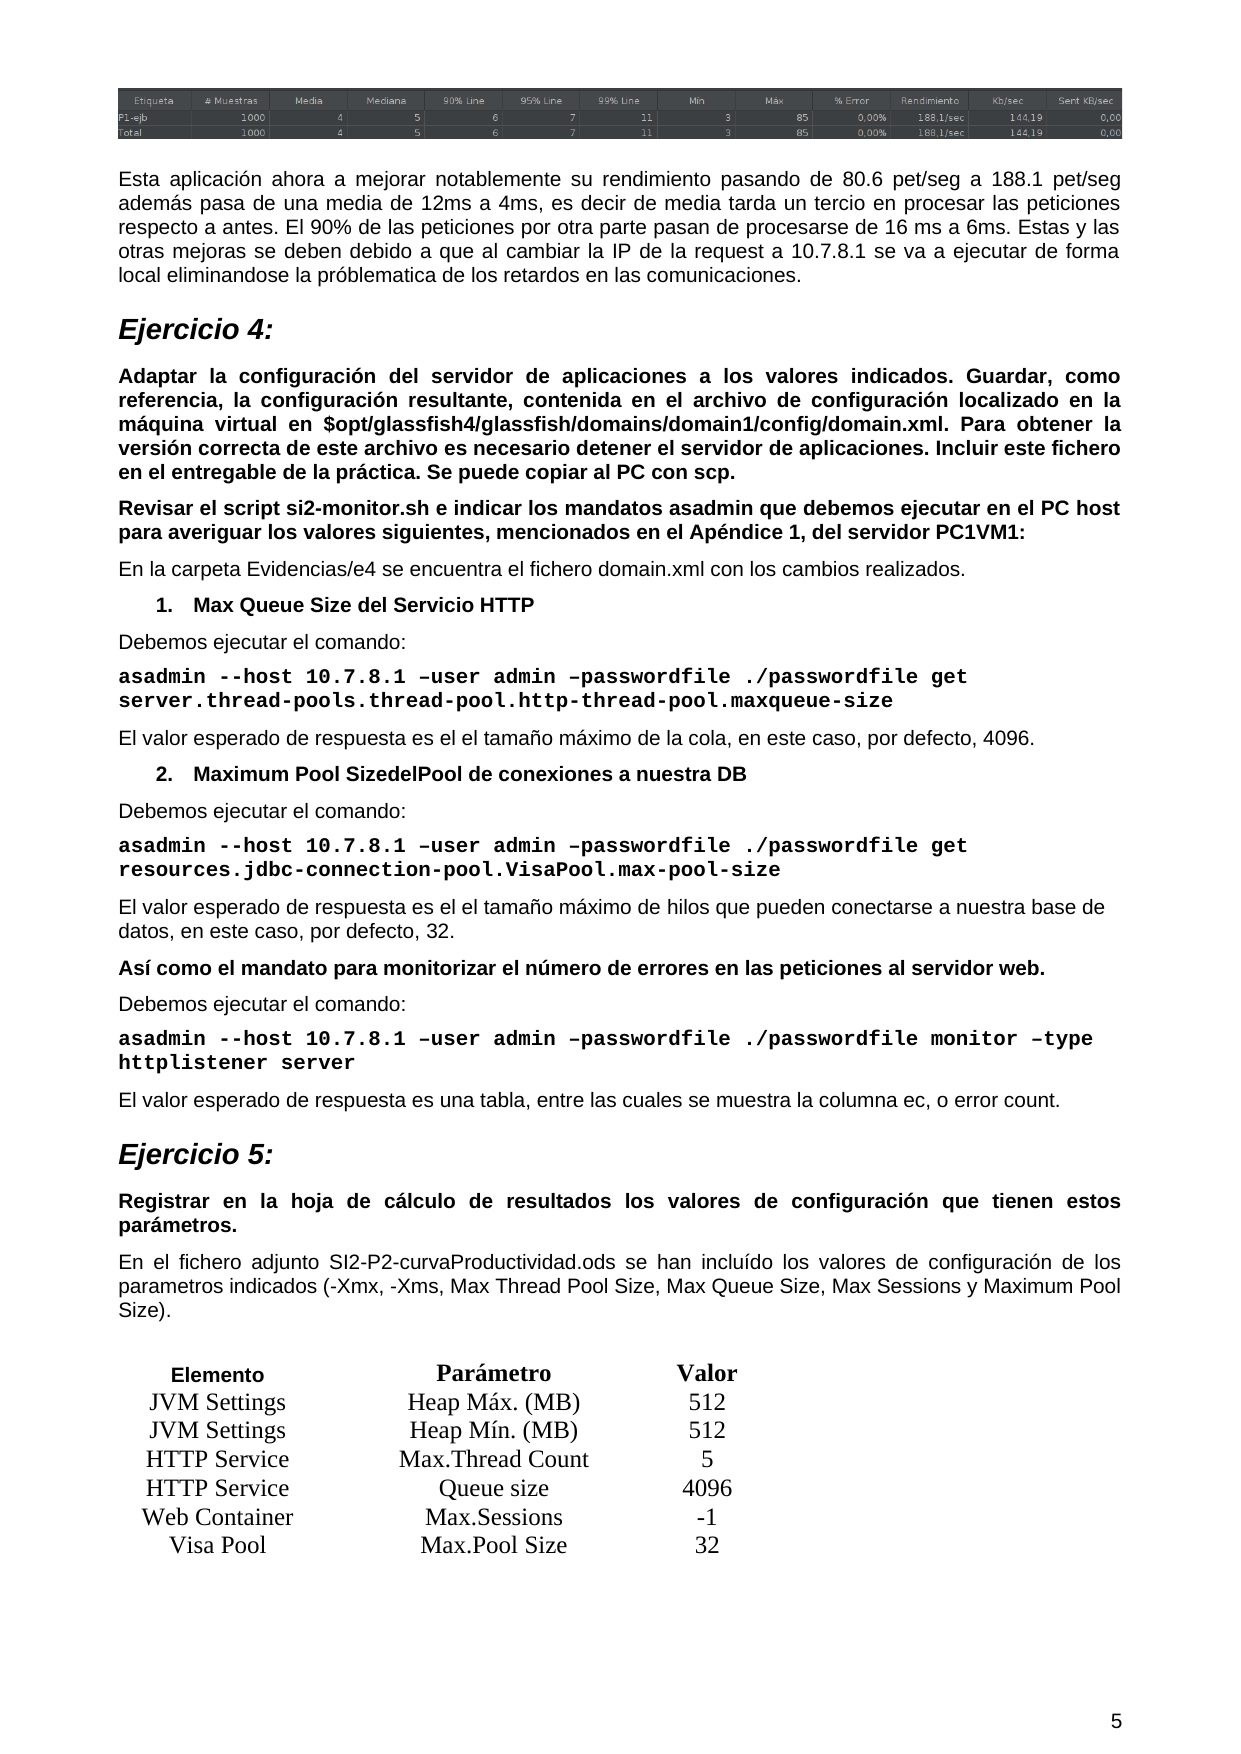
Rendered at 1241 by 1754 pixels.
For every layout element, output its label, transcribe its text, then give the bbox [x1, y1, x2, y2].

table_cell Queue size [323, 1473, 664, 1502]
table_cell HTTP Service [112, 1444, 323, 1473]
table_cell 512 [664, 1387, 749, 1416]
text El valor esperado de respuesta es el el tamaño máximo de hilos que pueden conectarse a nuestra base de datos, en este caso, por defecto, 32. [118, 895, 1122, 943]
subtitle Ejercicio 5: [118, 1137, 1122, 1171]
table_cell Max.Thread Count [323, 1444, 664, 1473]
text asadmin --host 10.7.8.1 –user admin –passwordfile ./passwordfile monitor –type httplistener server [118, 1028, 1122, 1076]
table_header Valor [664, 1358, 749, 1387]
table_cell JVM Settings [112, 1387, 323, 1416]
list Maximum Pool SizedelPool de conexiones a nuestra DB [156, 762, 1122, 786]
text Debemos ejecutar el comando: [118, 629, 1122, 653]
table_cell Web Container [112, 1502, 323, 1531]
text Adaptar la configuración del servidor de aplicaciones a los valores indicados. Guardar, como referencia, la configuración resultante, contenida en el archivo de configuración localizado en la máquina virtual en $opt/glassfish4/glassfish/domains/domain1/config/domain.xml. Para obtener la versión correcta de este archivo es necesario detener el servidor de aplicaciones. Incluir este fichero en el entregable de la práctica. Se puede copiar al PC con scp. [118, 364, 1122, 484]
table_cell Max.Sessions [323, 1502, 664, 1531]
table_cell 4096 [664, 1473, 749, 1502]
table_cell -1 [664, 1502, 749, 1531]
table_cell Max.Pool Size [323, 1531, 664, 1559]
text asadmin --host 10.7.8.1 –user admin –passwordfile ./passwordfile get resources.jdbc-connection-pool.VisaPool.max-pool-size [118, 835, 1122, 882]
table_cell Visa Pool [112, 1531, 323, 1559]
text El valor esperado de respuesta es el el tamaño máximo de la cola, en este caso, por defecto, 4096. [118, 726, 1122, 750]
text Debemos ejecutar el comando: [118, 992, 1122, 1016]
text Registrar en la hoja de cálculo de resultados los valores de configuración que tienen estos parámetros. [118, 1189, 1122, 1237]
table_header Elemento [112, 1358, 323, 1387]
table_cell Heap Máx. (MB) [323, 1387, 664, 1416]
table_cell HTTP Service [112, 1473, 323, 1502]
text Así como el mandato para monitorizar el número de errores en las peticiones al servidor web. [118, 955, 1122, 979]
table_cell 5 [664, 1444, 749, 1473]
table_cell 512 [664, 1416, 749, 1444]
text En la carpeta Evidencias/e4 se encuentra el fichero domain.xml con los cambios realizados. [118, 557, 1122, 581]
text En el fichero adjunto SI2-P2-curvaProductividad.ods se han incluído los valores de configuración de los parametros indicados (-Xmx, -Xms, Max Thread Pool Size, Max Queue Size, Max Sessions y Maximum Pool Size). [118, 1250, 1122, 1322]
table_header Parámetro [323, 1358, 664, 1387]
text Revisar el script si2-monitor.sh e indicar los mandatos asadmin que debemos ejecutar en el PC host para averiguar los valores siguientes, mencionados en el Apéndice 1, del servidor PC1VM1: [118, 496, 1122, 544]
text Debemos ejecutar el comando: [118, 799, 1122, 823]
subtitle Ejercicio 4: [118, 312, 1122, 345]
table_cell JVM Settings [112, 1416, 323, 1444]
table_cell Heap Mín. (MB) [323, 1416, 664, 1444]
list Max Queue Size del Servicio HTTP [156, 593, 1122, 617]
picture [118, 88, 1123, 139]
table_cell 32 [664, 1531, 749, 1559]
text El valor esperado de respuesta es una tabla, entre las cuales se muestra la columna ec, o error count. [118, 1088, 1122, 1112]
text asadmin --host 10.7.8.1 –user admin –passwordfile ./passwordfile get server.thread-pools.thread-pool.http-thread-pool.maxqueue-size [118, 666, 1122, 713]
text Esta aplicación ahora a mejorar notablemente su rendimiento pasando de 80.6 pet/seg a 188.1 pet/seg además pasa de una media de 12ms a 4ms, es decir de media tarda un tercio en procesar las peticiones respecto a antes. El 90% de las peticiones por otra parte pasan de procesarse de 16 ms a 6ms. Estas y las otras mejoras se deben debido a que al cambiar la IP de la request a 10.7.8.1 se va a ejecutar de forma local eliminandose la próblematica de los retardos en las comunicaciones. [118, 167, 1122, 287]
